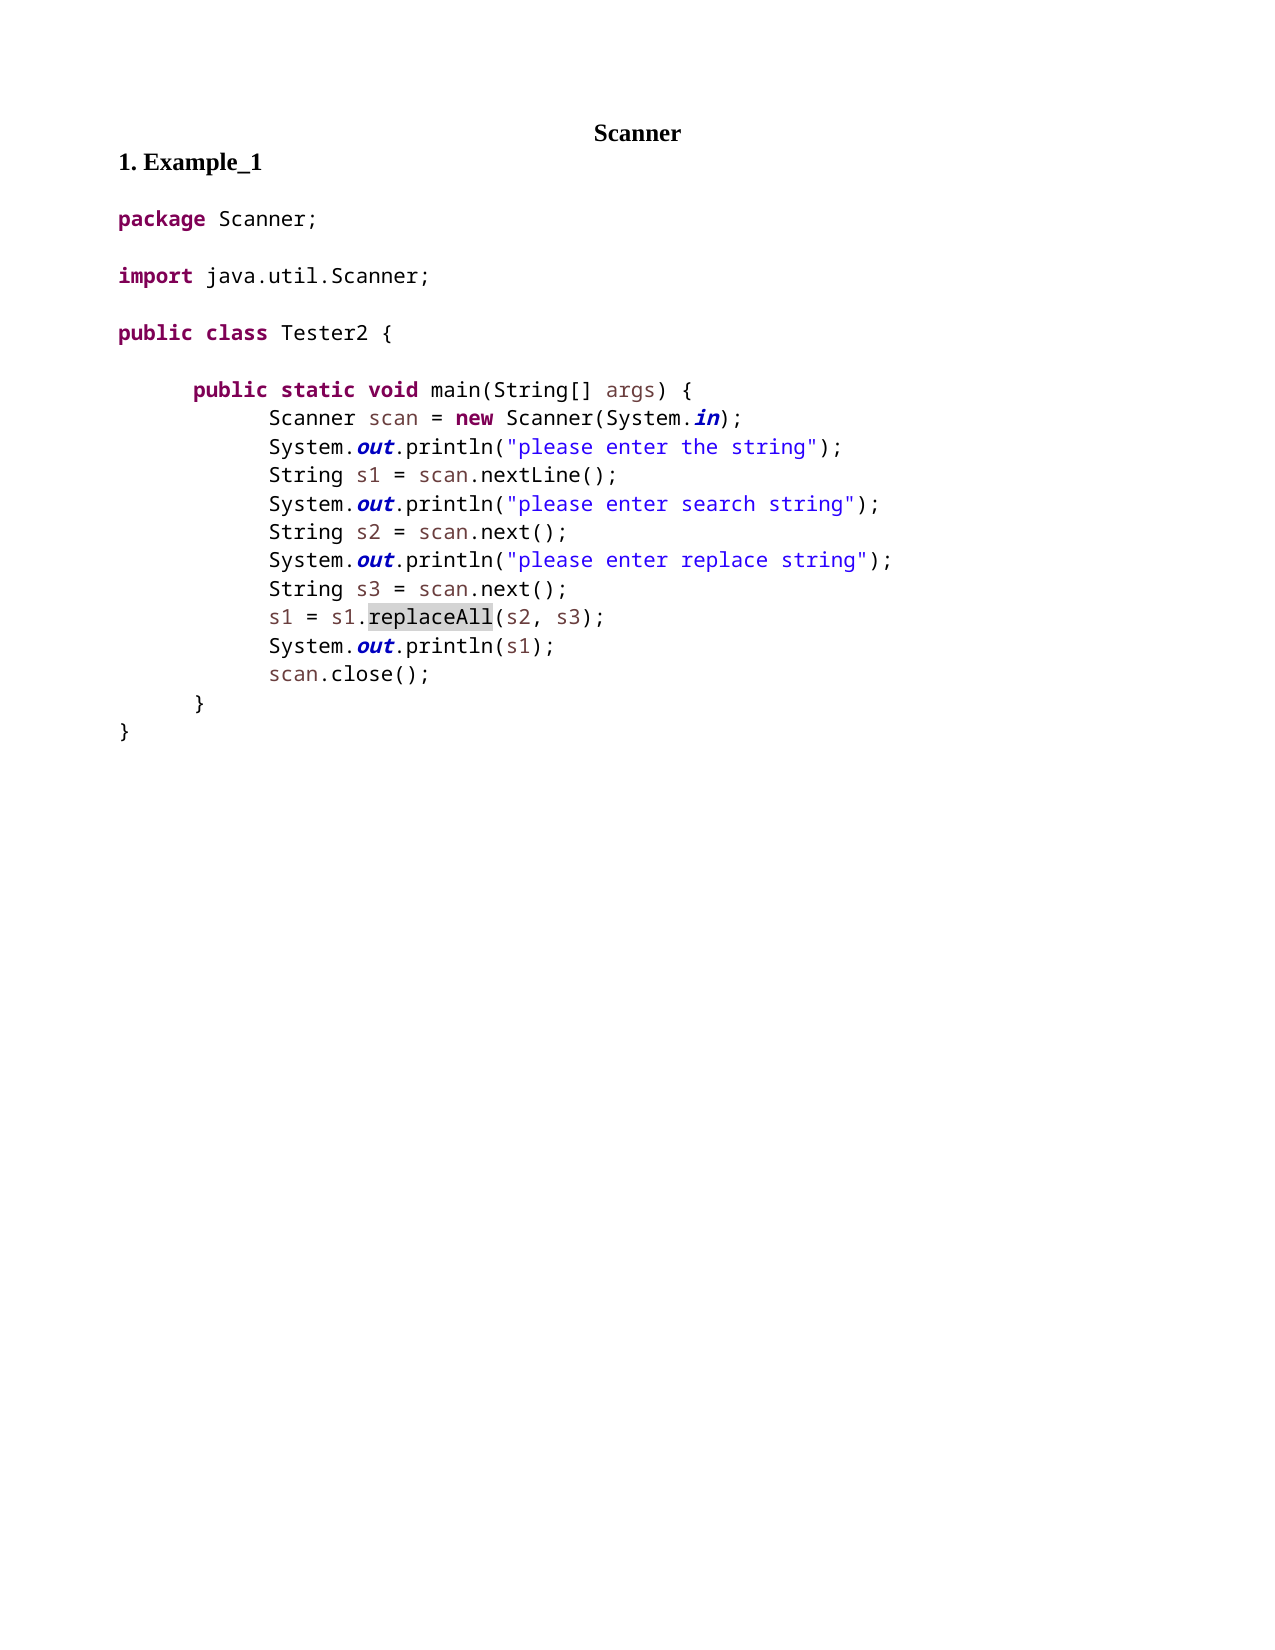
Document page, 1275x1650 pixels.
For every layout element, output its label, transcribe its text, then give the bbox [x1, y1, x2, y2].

text System.out.println("please enter replace string"); [118, 546, 1157, 574]
text String s1 = scan.nextLine(); [118, 460, 1157, 489]
text s1 = s1.replaceAll(s2, s3); [118, 602, 1157, 631]
text public class Tester2 { [118, 318, 1157, 347]
text Scanner [118, 118, 1157, 147]
text import java.util.Scanner; [118, 261, 1157, 290]
text 1. Example_1 [118, 147, 1157, 176]
text System.out.println("please enter the string"); [118, 432, 1157, 460]
text scan.close(); [118, 659, 1157, 688]
text } [118, 688, 1157, 716]
text Scanner scan = new Scanner(System.in); [118, 403, 1157, 432]
text String s2 = scan.next(); [118, 517, 1157, 546]
text String s3 = scan.next(); [118, 574, 1157, 602]
text package Scanner; [118, 204, 1157, 233]
text System.out.println("please enter search string"); [118, 489, 1157, 517]
text public static void main(String[] args) { [118, 375, 1157, 403]
text System.out.println(s1); [118, 631, 1157, 659]
text } [118, 716, 1157, 745]
